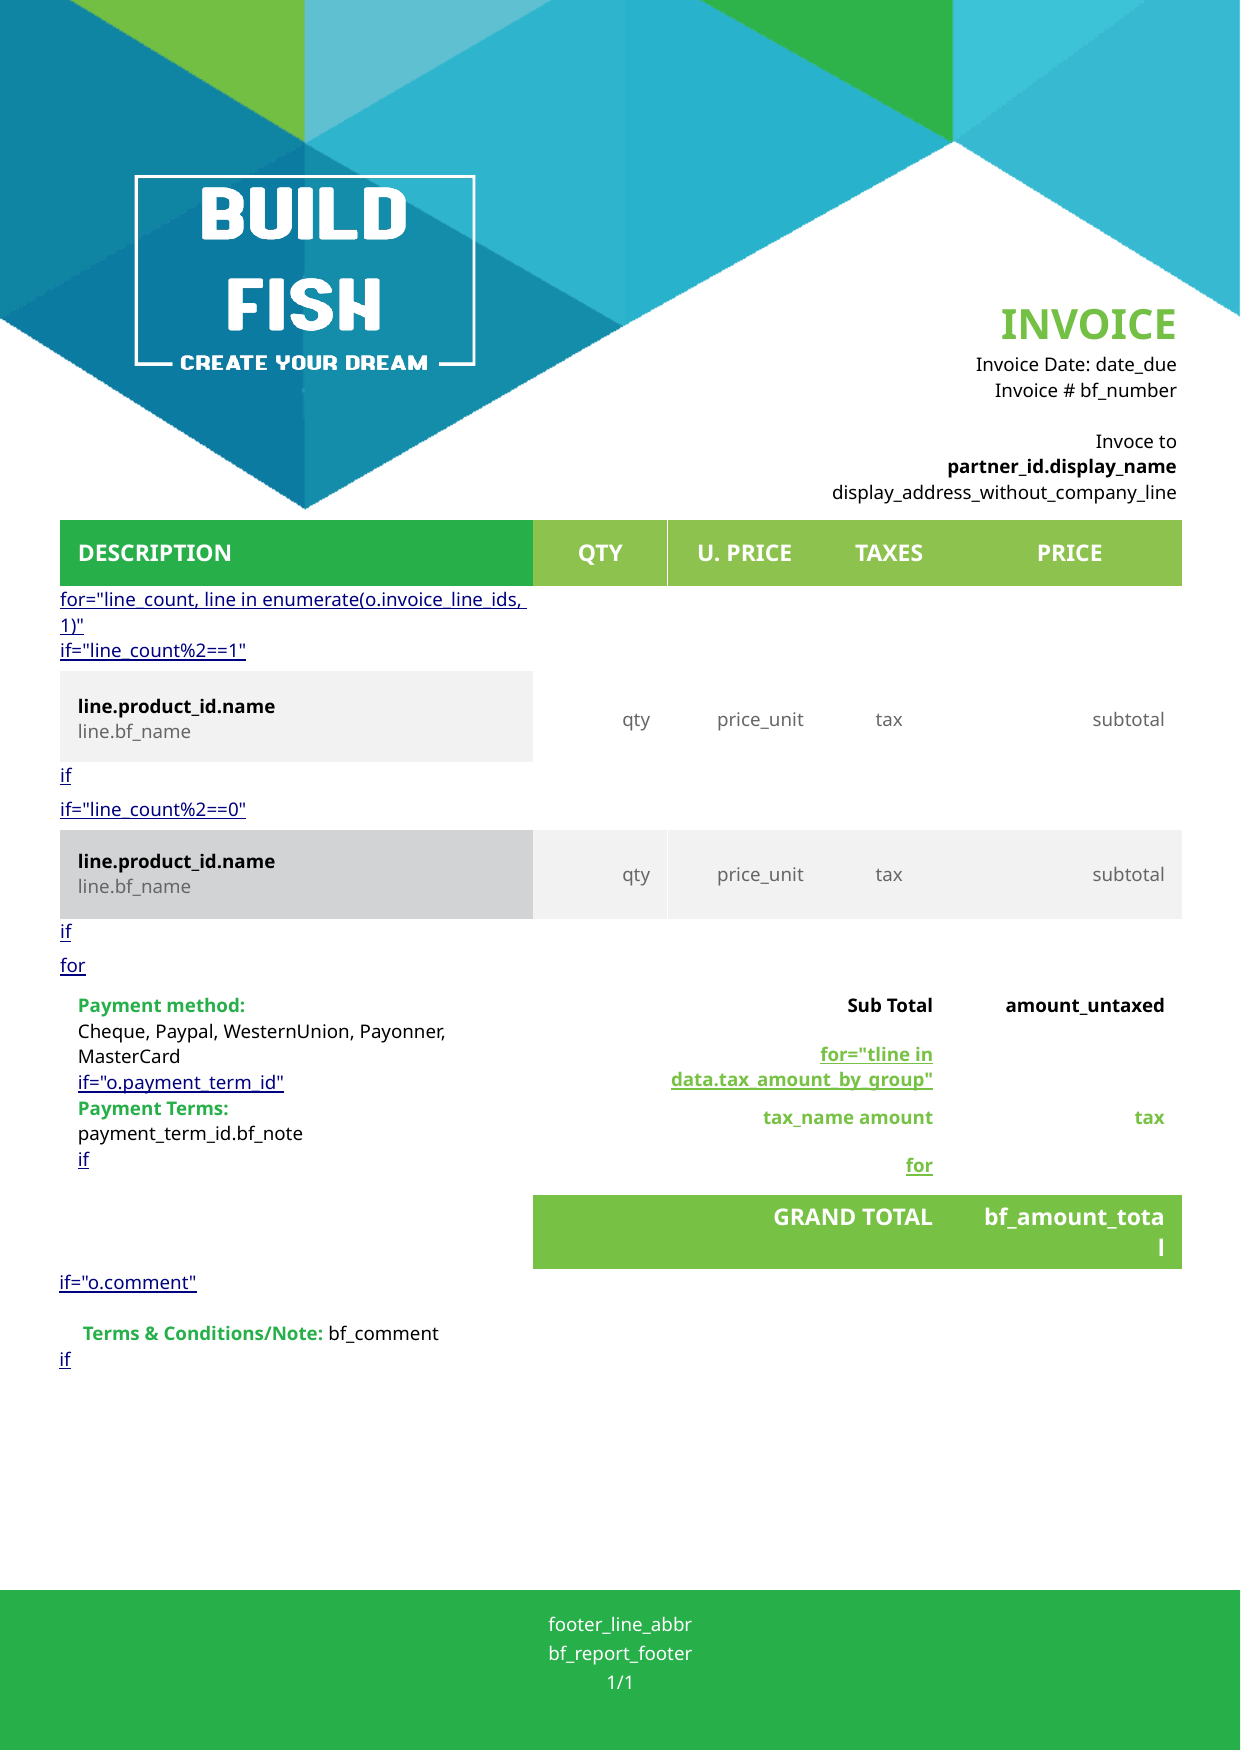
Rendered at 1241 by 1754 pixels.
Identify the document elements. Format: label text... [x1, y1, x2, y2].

picture [229, 279, 263, 330]
table_header DESCRIPTION [60, 522, 533, 586]
table_cell [668, 762, 821, 796]
picture [0, 1590, 1241, 1750]
table_cell if [60, 919, 533, 953]
table_cell price_unit [668, 676, 821, 762]
text if="o.comment" [59, 1269, 1181, 1295]
table_cell [957, 1147, 1182, 1195]
table_cell line.product_id.name line.bf_name [60, 830, 533, 919]
table_cell [668, 796, 821, 830]
table_cell for [60, 953, 533, 987]
text if [59, 1346, 1181, 1372]
picture [277, 356, 289, 369]
table_cell tax [821, 830, 957, 919]
table_cell tax_name amount [533, 1098, 957, 1147]
table_cell [533, 919, 667, 953]
table_cell [668, 586, 821, 637]
picture [251, 188, 291, 239]
table_cell [533, 762, 667, 796]
table_cell line.product_id.name line.bf_name [60, 671, 533, 762]
table_cell [957, 953, 1182, 987]
table_cell GRAND TOTAL [533, 1195, 957, 1269]
table_cell for="line_count, line in enumerate(o.invoice_line_ids, 1)" [60, 586, 533, 637]
table_cell if="line_count%2==0" [60, 796, 533, 830]
table_header PRICE [957, 522, 1182, 586]
table_cell if="line_count%2==1" [60, 638, 533, 671]
table_cell Sub Total [533, 987, 957, 1035]
table_cell [668, 638, 821, 671]
table_cell for="tline in data.tax_amount_by_group" [533, 1035, 957, 1098]
table_cell [668, 953, 821, 987]
table_header QTY [533, 522, 667, 586]
table_cell [533, 586, 667, 637]
table_cell [533, 638, 667, 671]
table_cell Payment method: Cheque, Paypal, WesternUnion, Payonner, MasterCard if="o.payment_term_id" Payment Terms: payment_term_id.bf_note if [60, 987, 533, 1269]
table_cell bf_amount_total [957, 1195, 1182, 1269]
table_cell [821, 638, 957, 671]
table_cell [821, 586, 957, 637]
table_cell price_unit [668, 830, 821, 919]
table_cell [821, 919, 957, 953]
table_cell [821, 953, 957, 987]
picture [227, 356, 240, 369]
table_cell qty [533, 671, 667, 762]
table_cell [957, 796, 1182, 830]
text Terms & Conditions/Note: bf_comment [83, 1321, 1181, 1346]
picture [256, 356, 266, 369]
picture [181, 356, 193, 369]
table_cell if [60, 762, 533, 796]
table_cell [821, 796, 957, 830]
table_cell [957, 586, 1182, 637]
table_cell tax [821, 676, 957, 762]
picture [0, 0, 1241, 522]
table_cell subtotal [957, 676, 1182, 762]
table_cell qty [533, 830, 667, 919]
table_cell [957, 919, 1182, 953]
table_cell [957, 762, 1182, 796]
table_header TAXES [821, 522, 957, 586]
table_cell [533, 796, 667, 830]
table_header U. PRICE [668, 522, 821, 586]
table_cell tax [957, 1098, 1182, 1147]
table_cell subtotal [957, 830, 1182, 919]
picture [197, 356, 209, 369]
table_cell [533, 953, 667, 987]
picture [213, 356, 223, 369]
picture [240, 356, 253, 369]
table_cell [668, 919, 821, 953]
table_cell for [533, 1147, 957, 1195]
table_cell [957, 1035, 1182, 1098]
table_cell [821, 762, 957, 796]
table_cell amount_untaxed [957, 987, 1182, 1035]
table_cell [957, 638, 1182, 671]
picture [270, 279, 283, 330]
